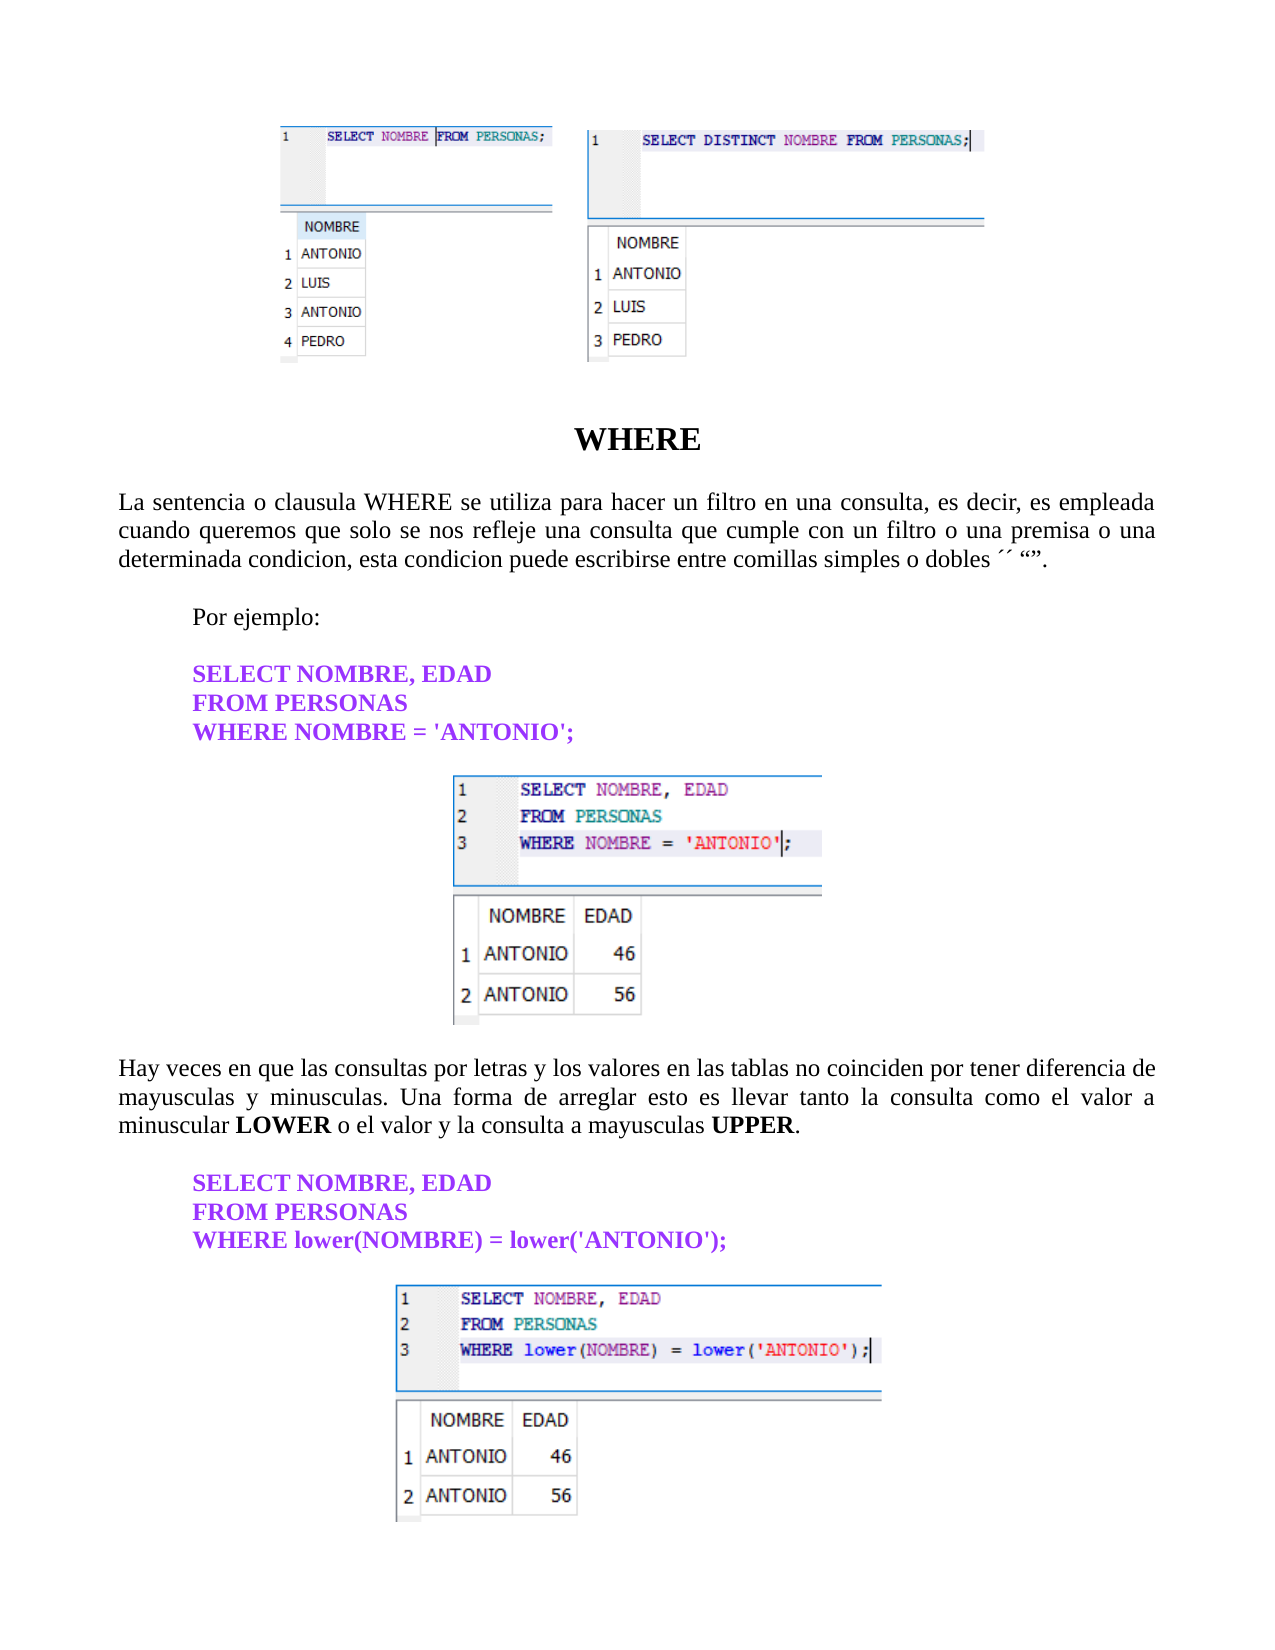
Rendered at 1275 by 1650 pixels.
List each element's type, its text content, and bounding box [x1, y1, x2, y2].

text SELECT NOMBRE, EDAD [118, 1168, 1157, 1197]
text Por ejemplo: [118, 602, 1157, 631]
picture [585, 130, 985, 362]
text La sentencia o clausula WHERE se utiliza para hacer un filtro en una consulta, es decir, es empleada cuando queremos que solo se nos refleje una consulta que cumple con un filtro o una premisa o una determinada condicion, esta condicion puede escribirse entre comillas simples o dobles ´´ “”. [118, 487, 1157, 573]
text WHERE NOMBRE = 'ANTONIO'; [118, 717, 1157, 746]
text WHERE lower(NOMBRE) = lower('ANTONIO'); [118, 1226, 1157, 1254]
text FROM PERSONAS [118, 688, 1157, 717]
text WHERE [118, 420, 1157, 458]
picture [393, 1283, 882, 1522]
text Hay veces en que las consultas por letras y los valores en las tablas no coinciden por tener diferencia de mayusculas y minusculas. Una forma de arreglar esto es llevar tanto la consulta como el valor a minuscular LOWER o el valor y la consulta a mayusculas UPPER. [118, 1053, 1157, 1139]
text SELECT NOMBRE, EDAD [118, 659, 1157, 688]
text FROM PERSONAS [118, 1197, 1157, 1226]
picture [280, 126, 553, 363]
picture [453, 774, 822, 1025]
